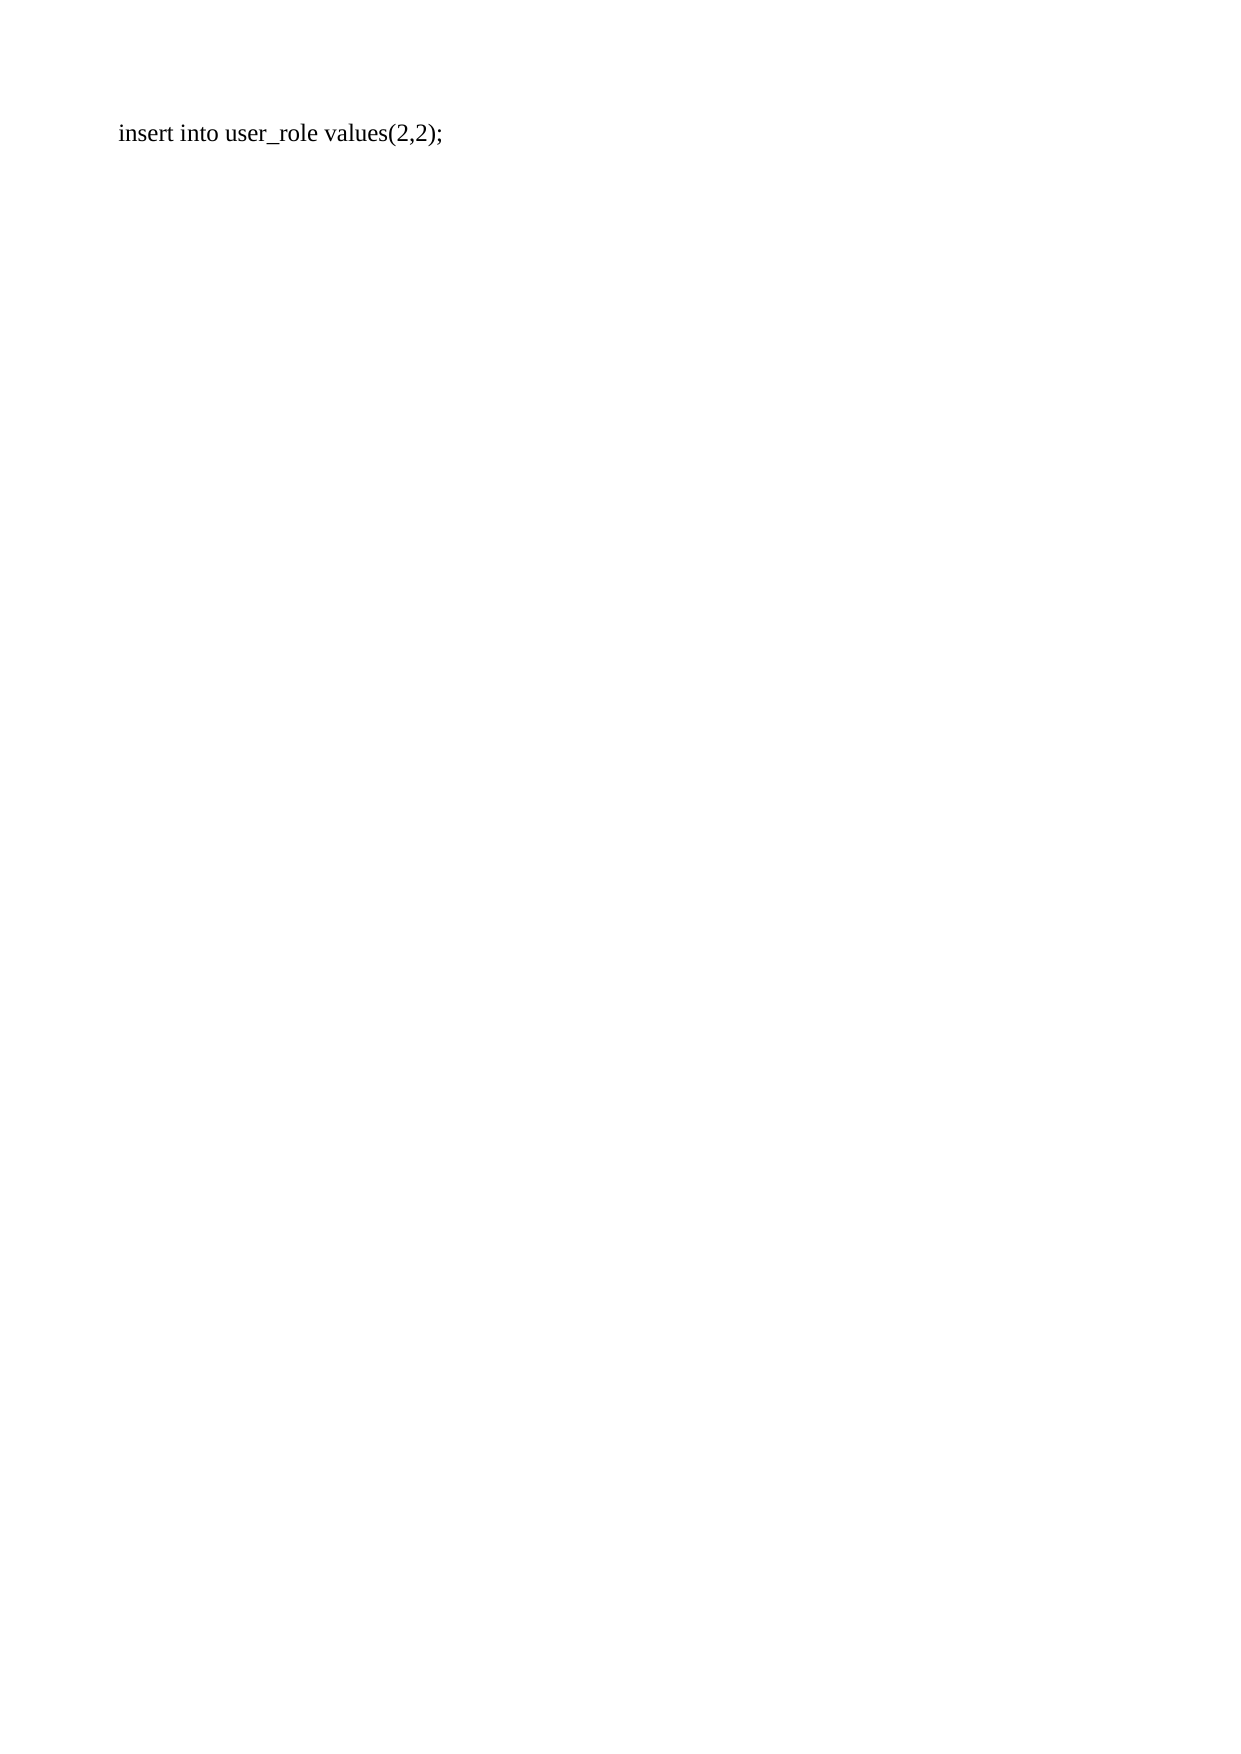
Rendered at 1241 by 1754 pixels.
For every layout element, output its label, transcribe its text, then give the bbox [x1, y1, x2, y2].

text insert into user_role values(2,2); [118, 118, 1122, 147]
